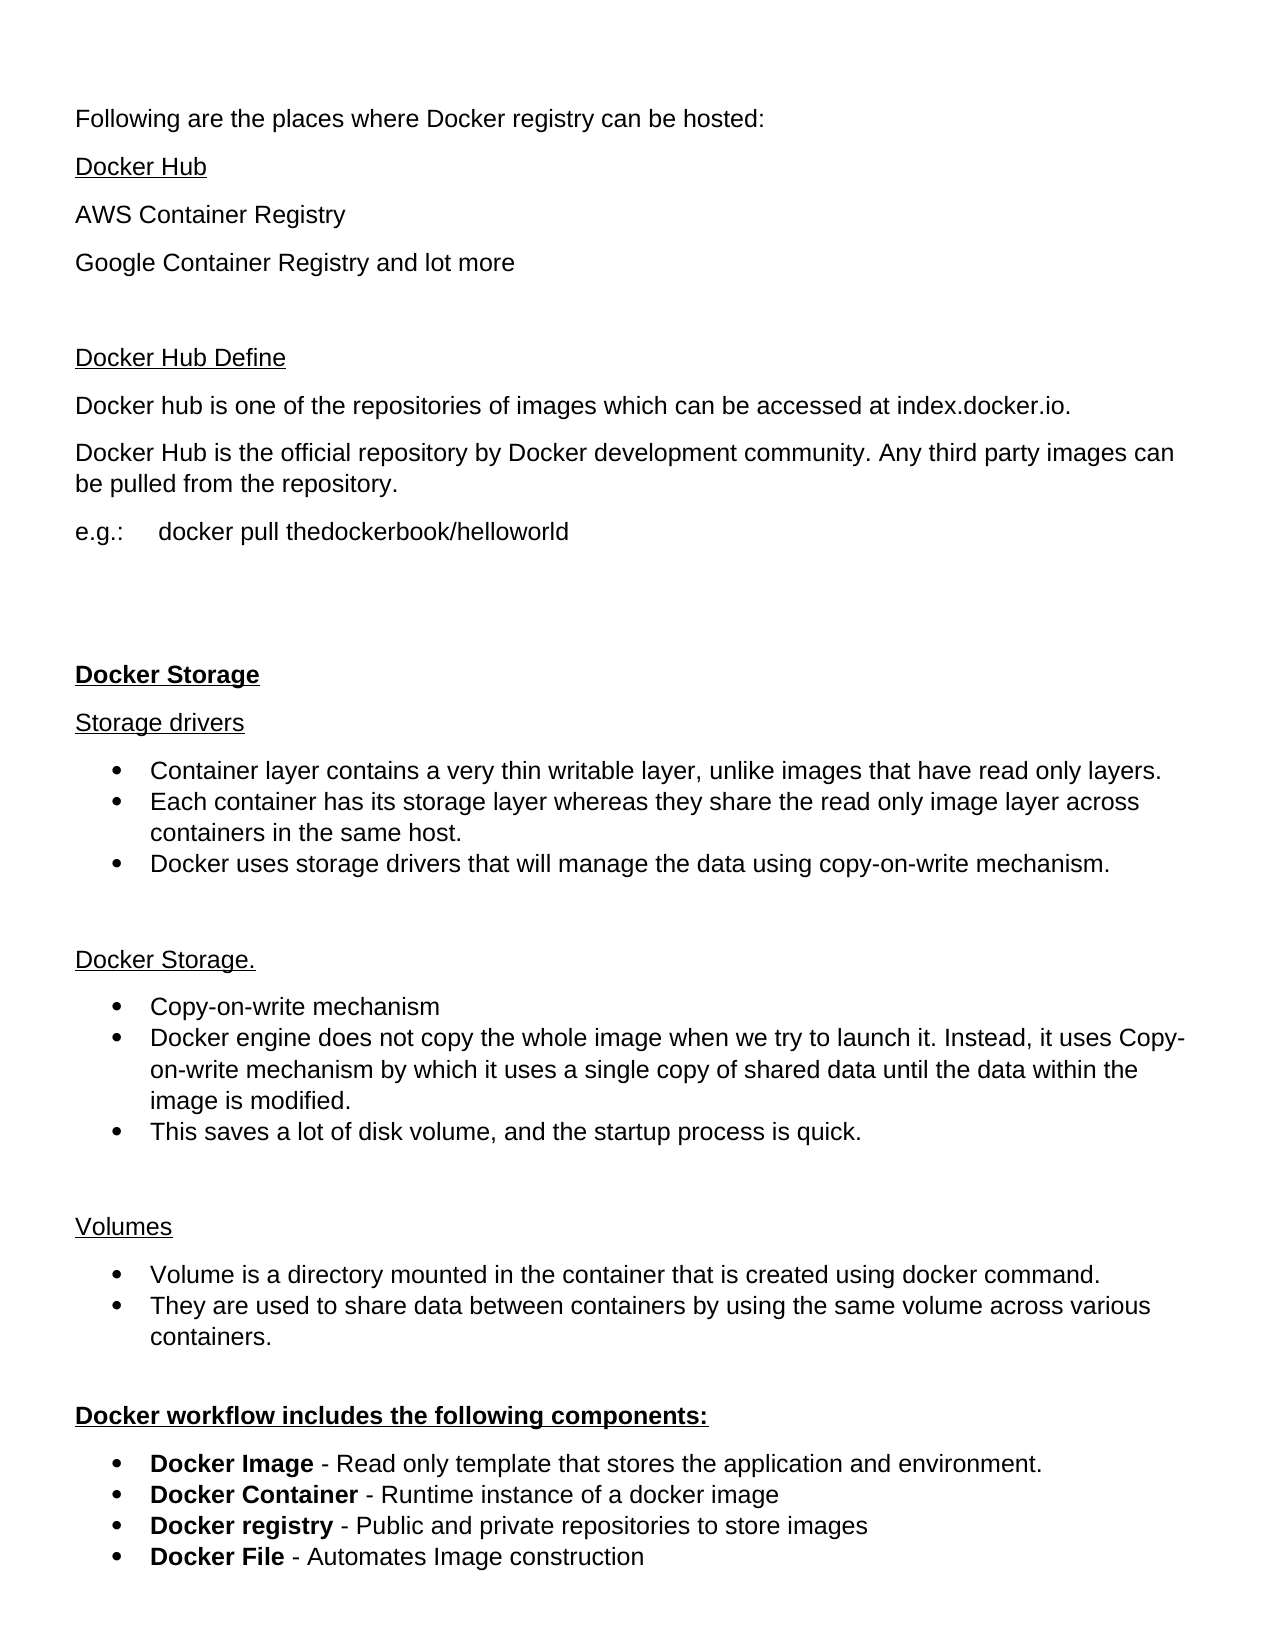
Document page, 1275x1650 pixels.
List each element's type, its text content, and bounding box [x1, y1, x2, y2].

list Container layer contains a very thin writable layer, unlike images that have read only layers. [112, 756, 1200, 784]
text Storage drivers [75, 708, 1200, 737]
text Docker Storage [75, 660, 1200, 689]
text AWS Container Registry [75, 200, 1200, 229]
list This saves a lot of disk volume, and the startup process is quick. [112, 1117, 1200, 1146]
list Volume is a directory mounted in the container that is created using docker command. [112, 1260, 1200, 1289]
text Docker hub is one of the repositories of images which can be accessed at index.docker.io. [75, 391, 1200, 419]
text Docker workflow includes the following components: [75, 1401, 1200, 1430]
text Docker Hub [75, 152, 1200, 181]
list Docker registry - Public and private repositories to store images [112, 1511, 1200, 1540]
text Docker Hub Define [75, 343, 1200, 372]
list Docker Image - Read only template that stores the application and environment. [112, 1449, 1200, 1477]
text Volumes [75, 1212, 1200, 1241]
list Docker File - Automates Image construction [112, 1542, 1200, 1571]
text Docker Storage. [75, 944, 1200, 973]
text Google Container Registry and lot more [75, 248, 1200, 276]
text Docker Hub is the official repository by Docker development community. Any third party images can be pulled from the repository. [75, 438, 1200, 498]
list They are used to share data between containers by using the same volume across various containers. [112, 1291, 1200, 1351]
list Docker Container - Runtime instance of a docker image [112, 1480, 1200, 1509]
list Copy-on-write mechanism [112, 992, 1200, 1021]
text e.g.: docker pull thedockerbook/helloworld [75, 517, 1200, 546]
text Following are the places where Docker registry can be hosted: [75, 104, 1200, 133]
list Docker uses storage drivers that will manage the data using copy-on-write mechanism. [112, 849, 1200, 878]
list Each container has its storage layer whereas they share the read only image layer across containers in the same host. [112, 787, 1200, 847]
list Docker engine does not copy the whole image when we try to launch it. Instead, it uses Copy-on-write mechanism by which it uses a single copy of shared data until the data within the image is modified. [112, 1023, 1200, 1114]
